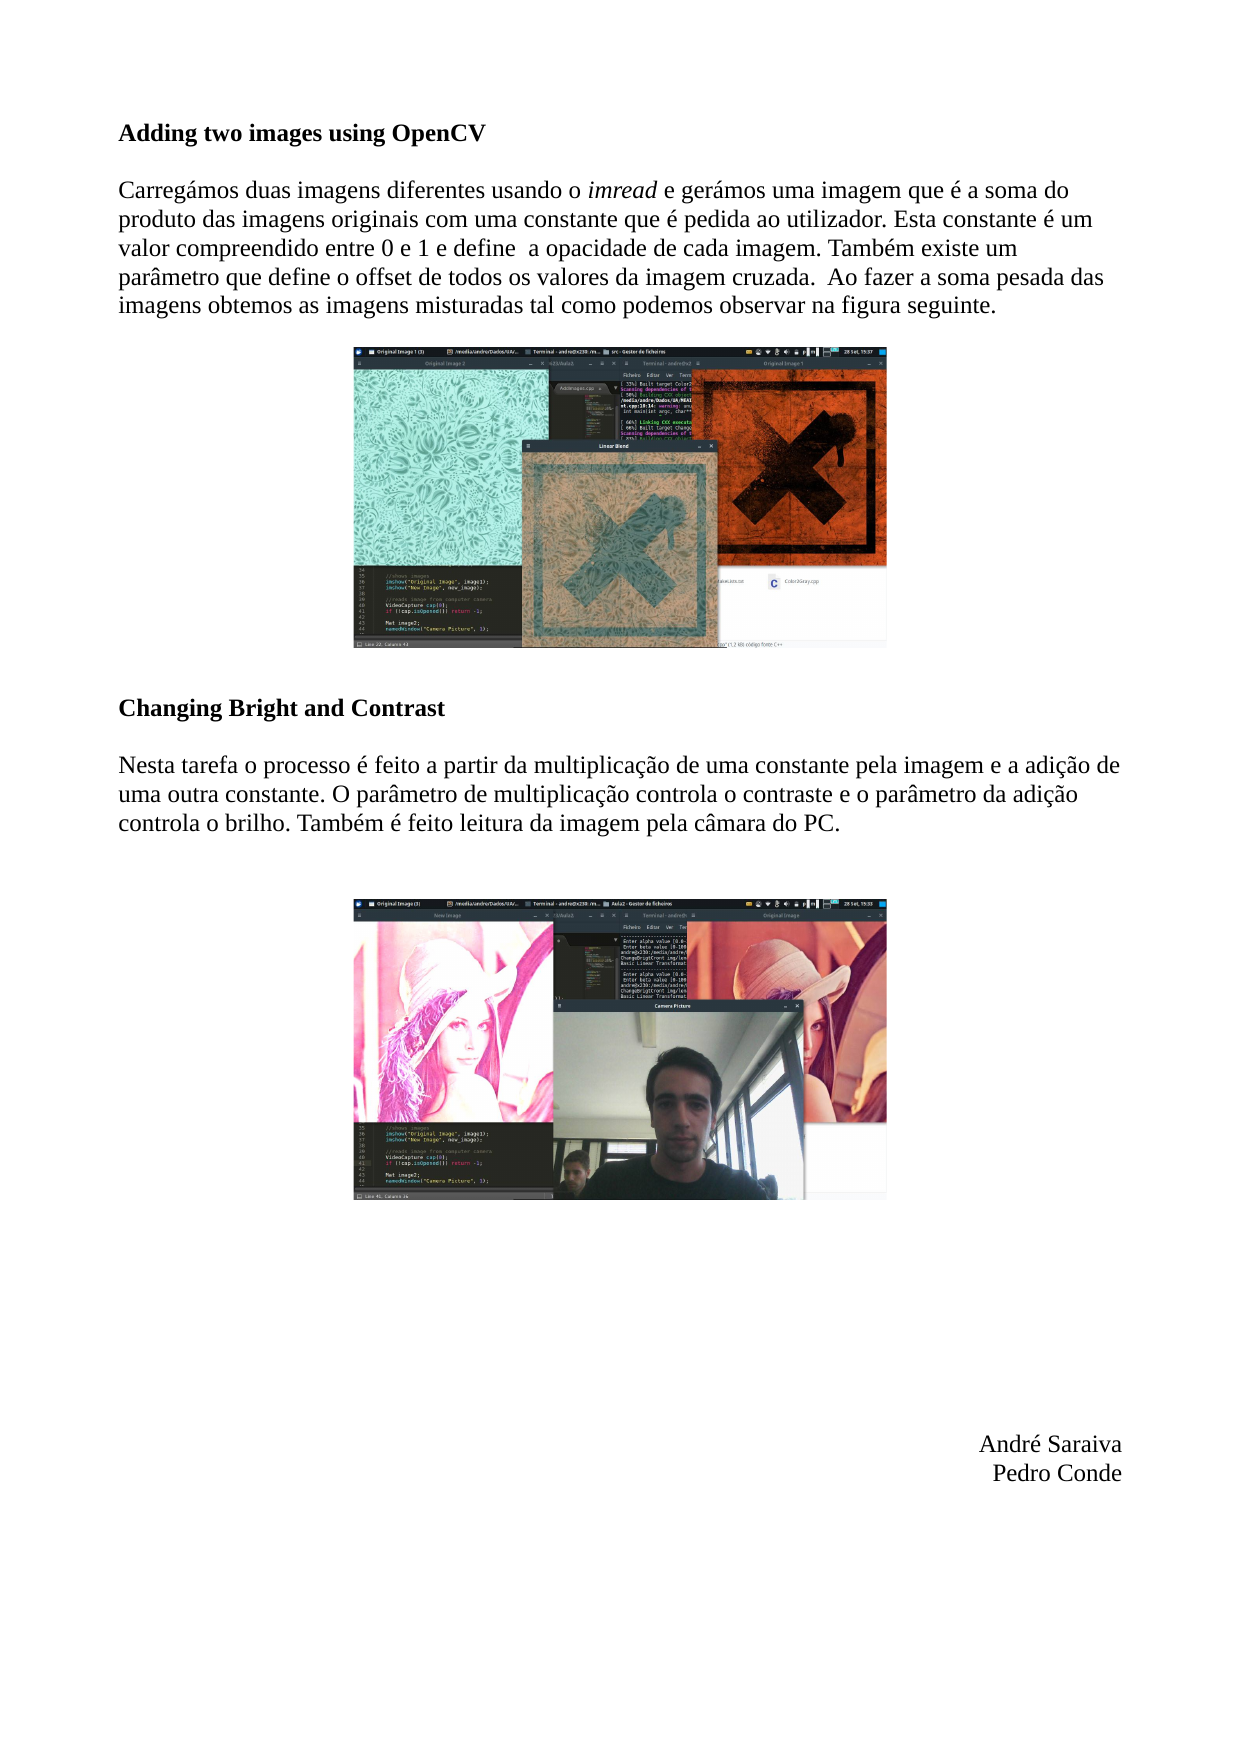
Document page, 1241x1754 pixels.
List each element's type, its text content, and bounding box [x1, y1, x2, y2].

text Adding two images using OpenCV [118, 118, 1122, 147]
text André Saraiva [118, 1429, 1122, 1458]
text Pedro Conde [118, 1458, 1122, 1487]
text Nesta tarefa o processo é feito a partir da multiplicação de uma constante pela imagem e a adição de uma outra constante. O parâmetro de multiplicação controla o contraste e o parâmetro da adição controla o brilho. Também é feito leitura da imagem pela câmara do PC. [118, 751, 1122, 837]
text Carregámos duas imagens diferentes usando o imread e gerámos uma imagem que é a soma do produto das imagens originais com uma constante que é pedida ao utilizador. Esta constante é um valor compreendido entre 0 e 1 e define a opacidade de cada imagem. Também existe um parâmetro que define o offset de todos os valores da imagem cruzada. Ao fazer a soma pesada das imagens obtemos as imagens misturadas tal como podemos observar na figura seguinte. [118, 176, 1122, 319]
text Changing Bright and Contrast [118, 693, 1122, 722]
picture [353, 347, 887, 648]
picture [353, 899, 887, 1200]
